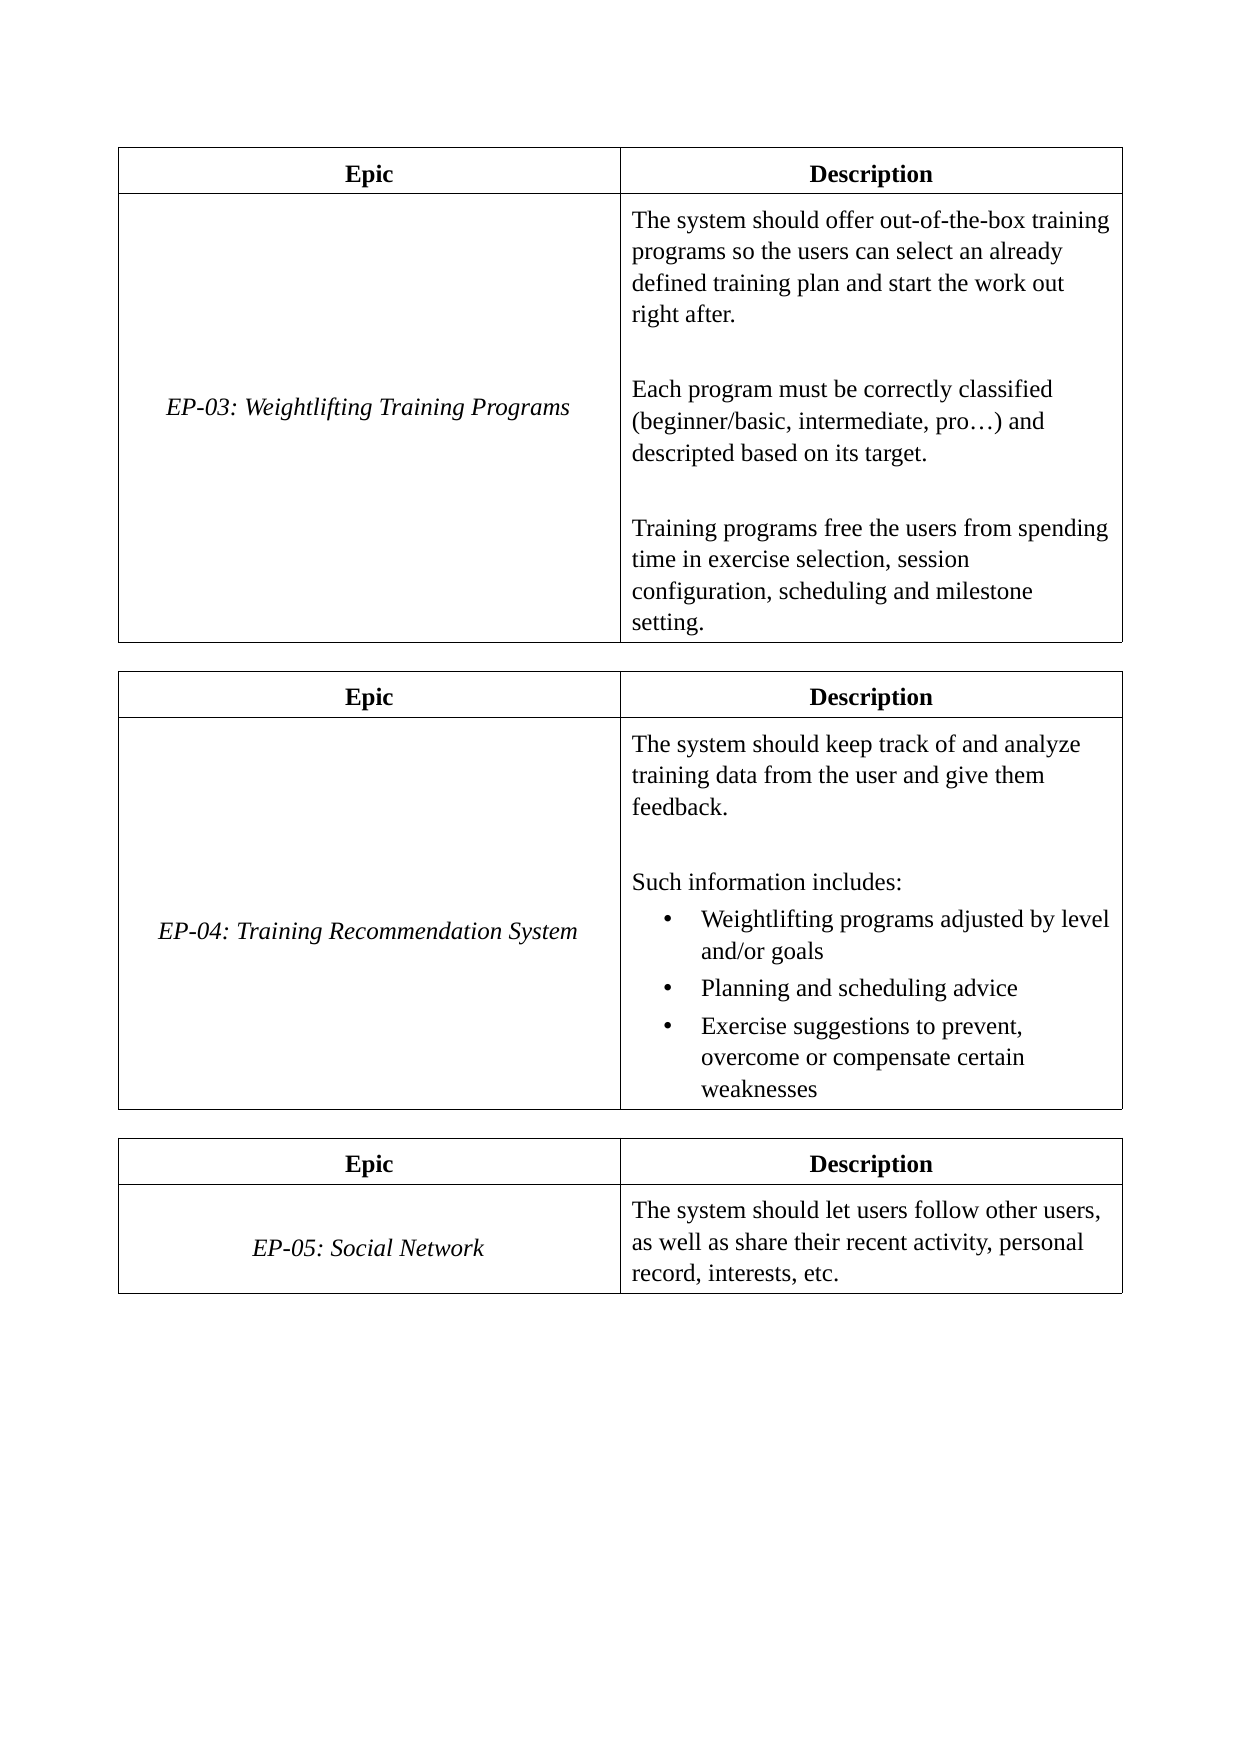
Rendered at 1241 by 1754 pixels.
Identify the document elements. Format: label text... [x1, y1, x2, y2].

table_cell The system should offer out-of-the-box training programs so the users can select an already defined training plan and start the work out right after. Each program must be correctly classified (beginner/basic, intermediate, pro…) and descripted based on its target. Training programs free the users from spending time in exercise selection, session configuration, scheduling and milestone setting. [621, 194, 1122, 642]
table_cell EP-05: Social Network [119, 1185, 620, 1293]
table_cell EP-04: Training Recommendation System [119, 718, 620, 1108]
table_header Description [621, 148, 1122, 193]
table_header Epic [119, 1139, 620, 1184]
table_cell EP-03: Weightlifting Training Programs [119, 194, 620, 642]
table_header Description [621, 1139, 1122, 1184]
table_header Epic [119, 148, 620, 193]
table_cell The system should let users follow other users, as well as share their recent activity, personal record, interests, etc. [621, 1185, 1122, 1293]
table_header Description [621, 672, 1122, 717]
table_cell The system should keep track of and analyze training data from the user and give them feedback. Such information includes: Weightlifting programs adjusted by level and/or goals Planning and scheduling advice Exercise suggestions to prevent, overcome or compensate certain weaknesses [621, 718, 1122, 1108]
table_header Epic [119, 672, 620, 717]
